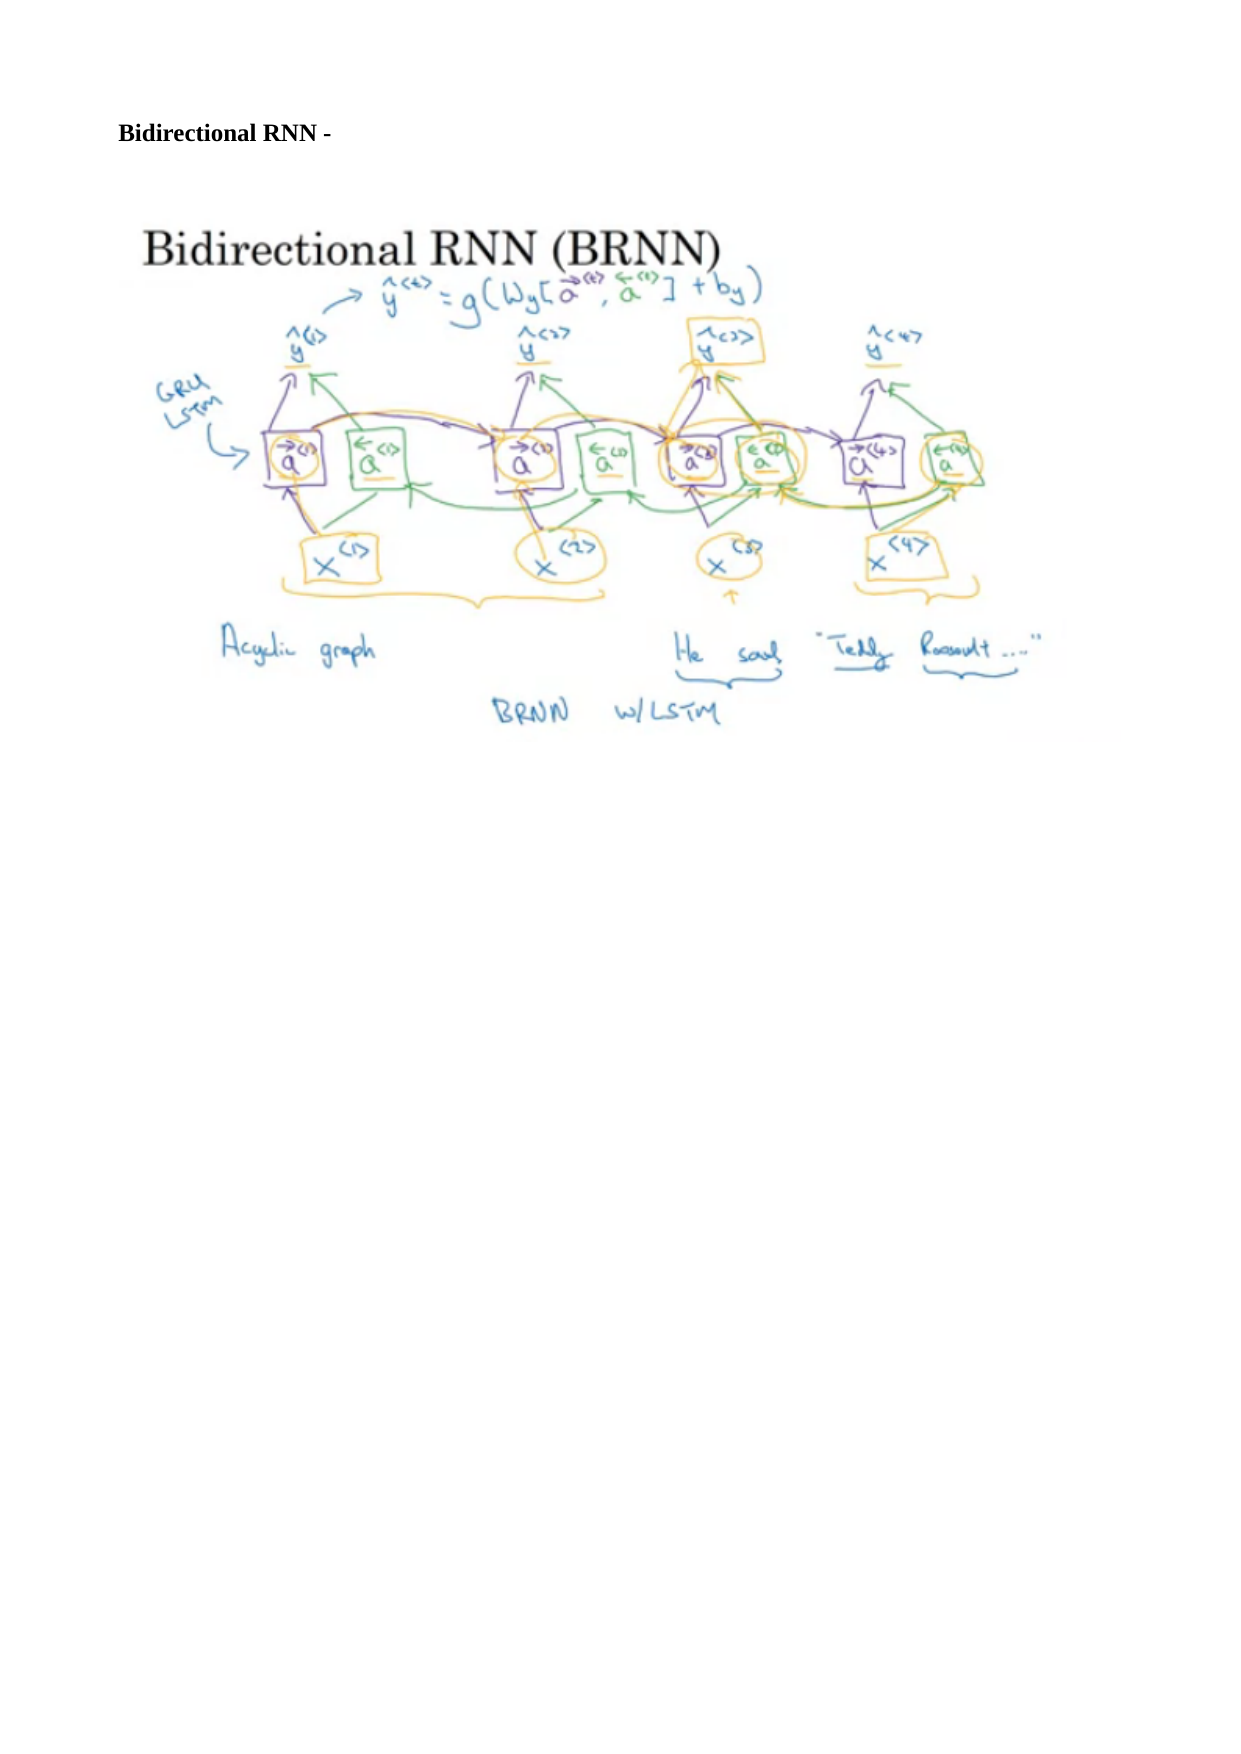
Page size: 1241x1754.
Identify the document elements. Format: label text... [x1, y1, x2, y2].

text Bidirectional RNN - [118, 118, 1122, 147]
picture [119, 210, 1121, 742]
